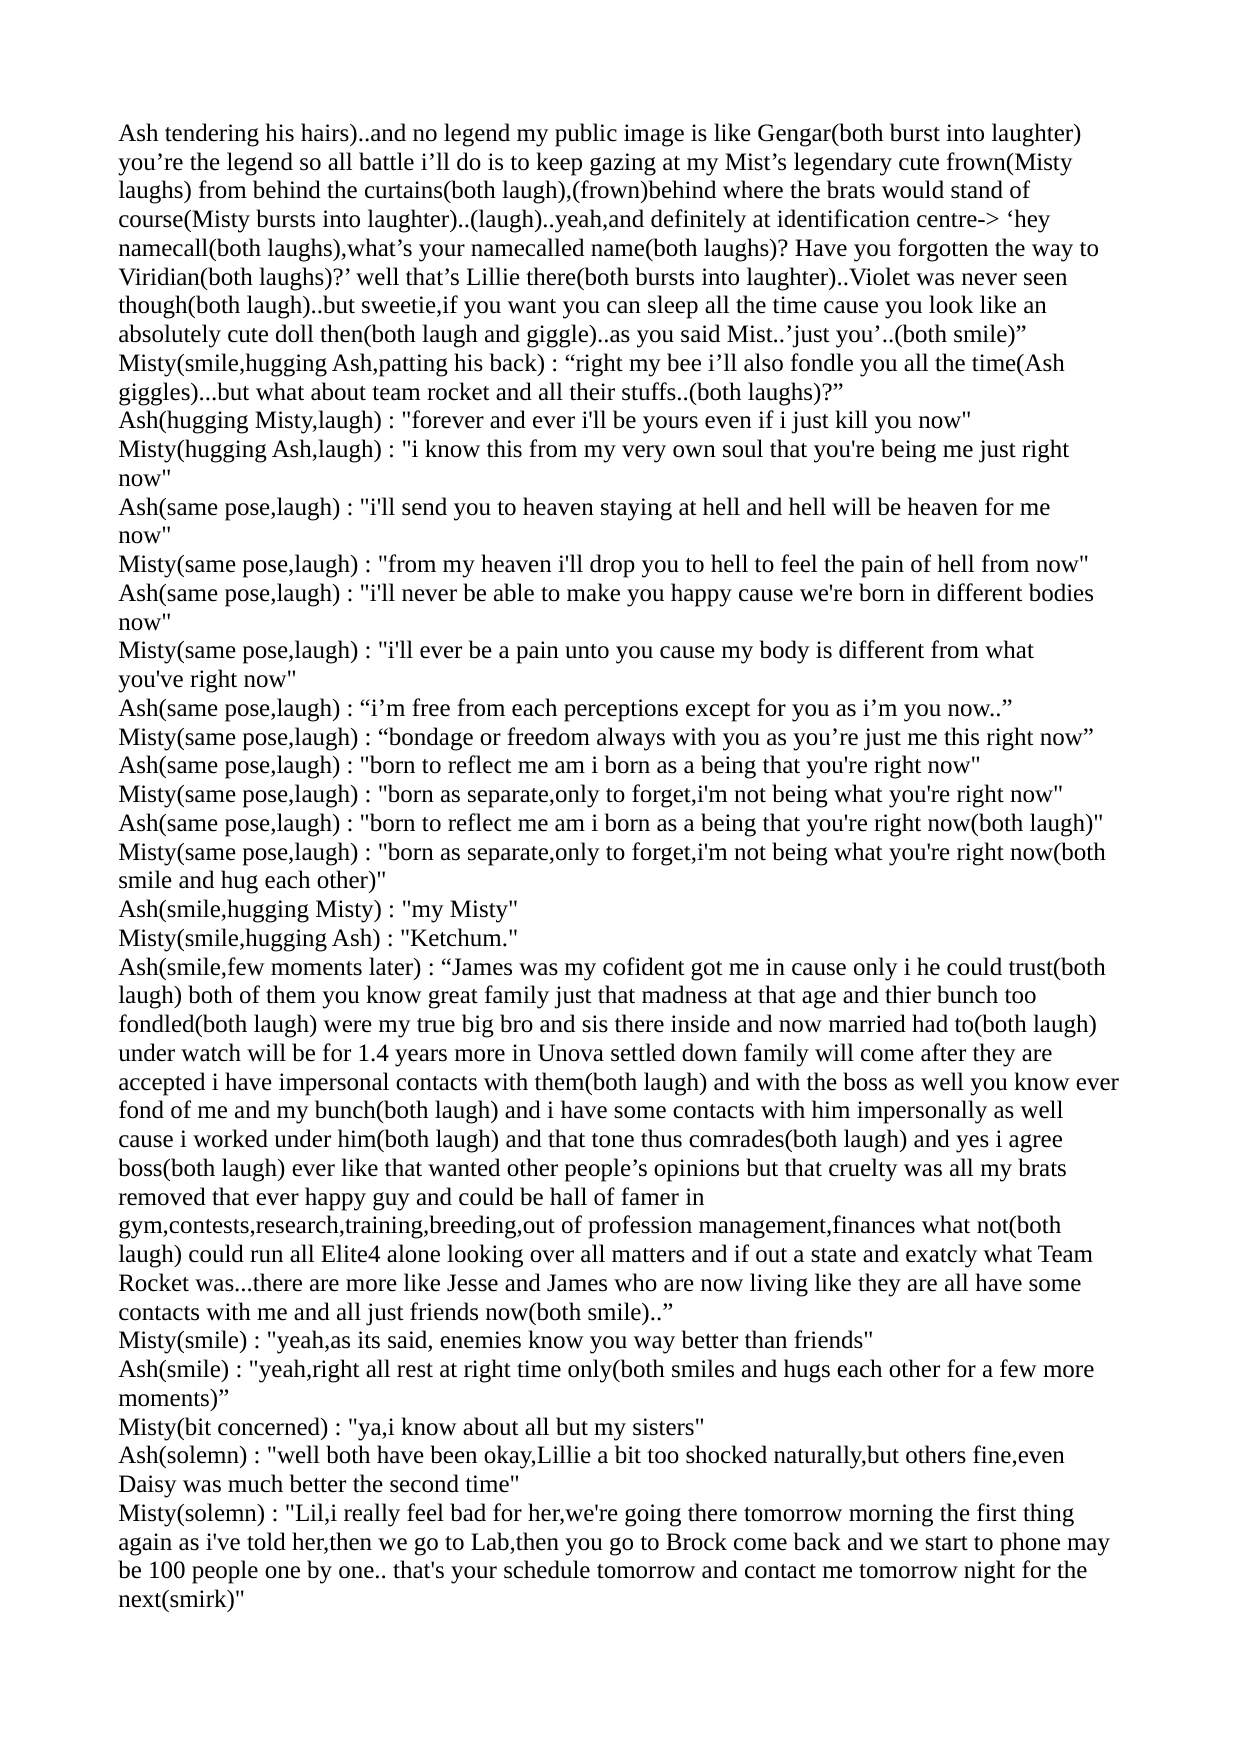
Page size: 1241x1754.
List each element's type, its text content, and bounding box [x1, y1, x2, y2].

text now" [118, 607, 1122, 636]
text Misty(same pose,laugh) : "born as separate,only to forget,i'm not being what you're right now(both smile and hug each other)" [118, 837, 1122, 894]
text Ash(solemn) : "well both have been okay,Lillie a bit too shocked naturally,but others fine,even Daisy was much better the second time" [118, 1441, 1122, 1498]
text Ash(smile,few moments later) : “James was my cofident got me in cause only i he could trust(both laugh) both of them you know great family just that madness at that age and thier bunch too fondled(both laugh) were my true big bro and sis there inside and now married had to(both laugh) under watch will be for 1.4 years more in Unova settled down family will come after they are accepted i have impersonal contacts with them(both laugh) and with the boss as well you know ever fond of me and my bunch(both laugh) and i have some contacts with him impersonally as well cause i worked under him(both laugh) and that tone thus comrades(both laugh) and yes i agree boss(both laugh) ever like that wanted other people’s opinions but that cruelty was all my brats removed that ever happy guy and could be hall of famer in gym,contests,research,training,breeding,out of profession management,finances what not(both laugh) could run all Elite4 alone looking over all matters and if out a state and exatcly what Team Rocket was...there are more like Jesse and James who are now living like they are all have some contacts with me and all just friends now(both smile)..” [118, 952, 1122, 1326]
text Misty(smile,hugging Ash) : "Ketchum." [118, 923, 1122, 952]
text Ash(smile,hugging Misty) : "my Misty" [118, 894, 1122, 923]
text Ash(same pose,laugh) : "i'll never be able to make you happy cause we're born in different bodies [118, 578, 1122, 607]
text Misty(bit concerned) : "ya,i know about all but my sisters" [118, 1412, 1122, 1441]
text Misty(same pose,laugh) : "i'll ever be a pain unto you cause my body is different from what [118, 636, 1122, 664]
text Misty(smile,hugging Ash,patting his back) : “right my bee i’ll also fondle you all the time(Ash giggles)...but what about team rocket and all their stuffs..(both laughs)?” [118, 348, 1122, 406]
text Ash(smile) : "yeah,right all rest at right time only(both smiles and hugs each other for a few more moments)” [118, 1354, 1122, 1412]
text Misty(hugging Ash,laugh) : "i know this from my very own soul that you're being me just right now" [118, 434, 1122, 492]
text Misty(same pose,laugh) : "from my heaven i'll drop you to hell to feel the pain of hell from now" [118, 549, 1122, 578]
text Ash(hugging Misty,laugh) : "forever and ever i'll be yours even if i just kill you now" [118, 406, 1122, 434]
text Misty(smile) : "yeah,as its said, enemies know you way better than friends" [118, 1326, 1122, 1354]
text Ash(same pose,laugh) : “i’m free from each perceptions except for you as i’m you now..” [118, 693, 1122, 722]
text Misty(same pose,laugh) : "born as separate,only to forget,i'm not being what you're right now" [118, 779, 1122, 808]
text Misty(same pose,laugh) : “bondage or freedom always with you as you’re just me this right now” [118, 722, 1122, 751]
text Misty(solemn) : "Lil,i really feel bad for her,we're going there tomorrow morning the first thing again as i've told her,then we go to Lab,then you go to Brock come back and we start to phone may be 100 people one by one.. that's your schedule tomorrow and contact me tomorrow night for the next(smirk)" [118, 1498, 1122, 1613]
text now" [118, 521, 1122, 549]
text Ash(same pose,laugh) : "born to reflect me am i born as a being that you're right now(both laugh)" [118, 808, 1122, 837]
text you've right now" [118, 664, 1122, 693]
text Ash tendering his hairs)..and no legend my public image is like Gengar(both burst into laughter) you’re the legend so all battle i’ll do is to keep gazing at my Mist’s legendary cute frown(Misty laughs) from behind the curtains(both laugh),(frown)behind where the brats would stand of course(Misty bursts into laughter)..(laugh)..yeah,and definitely at identification centre-> ‘hey namecall(both laughs),what’s your namecalled name(both laughs)? Have you forgotten the way to Viridian(both laughs)?’ well that’s Lillie there(both bursts into laughter)..Violet was never seen though(both laugh)..but sweetie,if you want you can sleep all the time cause you look like an absolutely cute doll then(both laugh and giggle)..as you said Mist..’just you’..(both smile)” [118, 118, 1122, 348]
text Ash(same pose,laugh) : "i'll send you to heaven staying at hell and hell will be heaven for me [118, 492, 1122, 521]
text Ash(same pose,laugh) : "born to reflect me am i born as a being that you're right now" [118, 751, 1122, 779]
